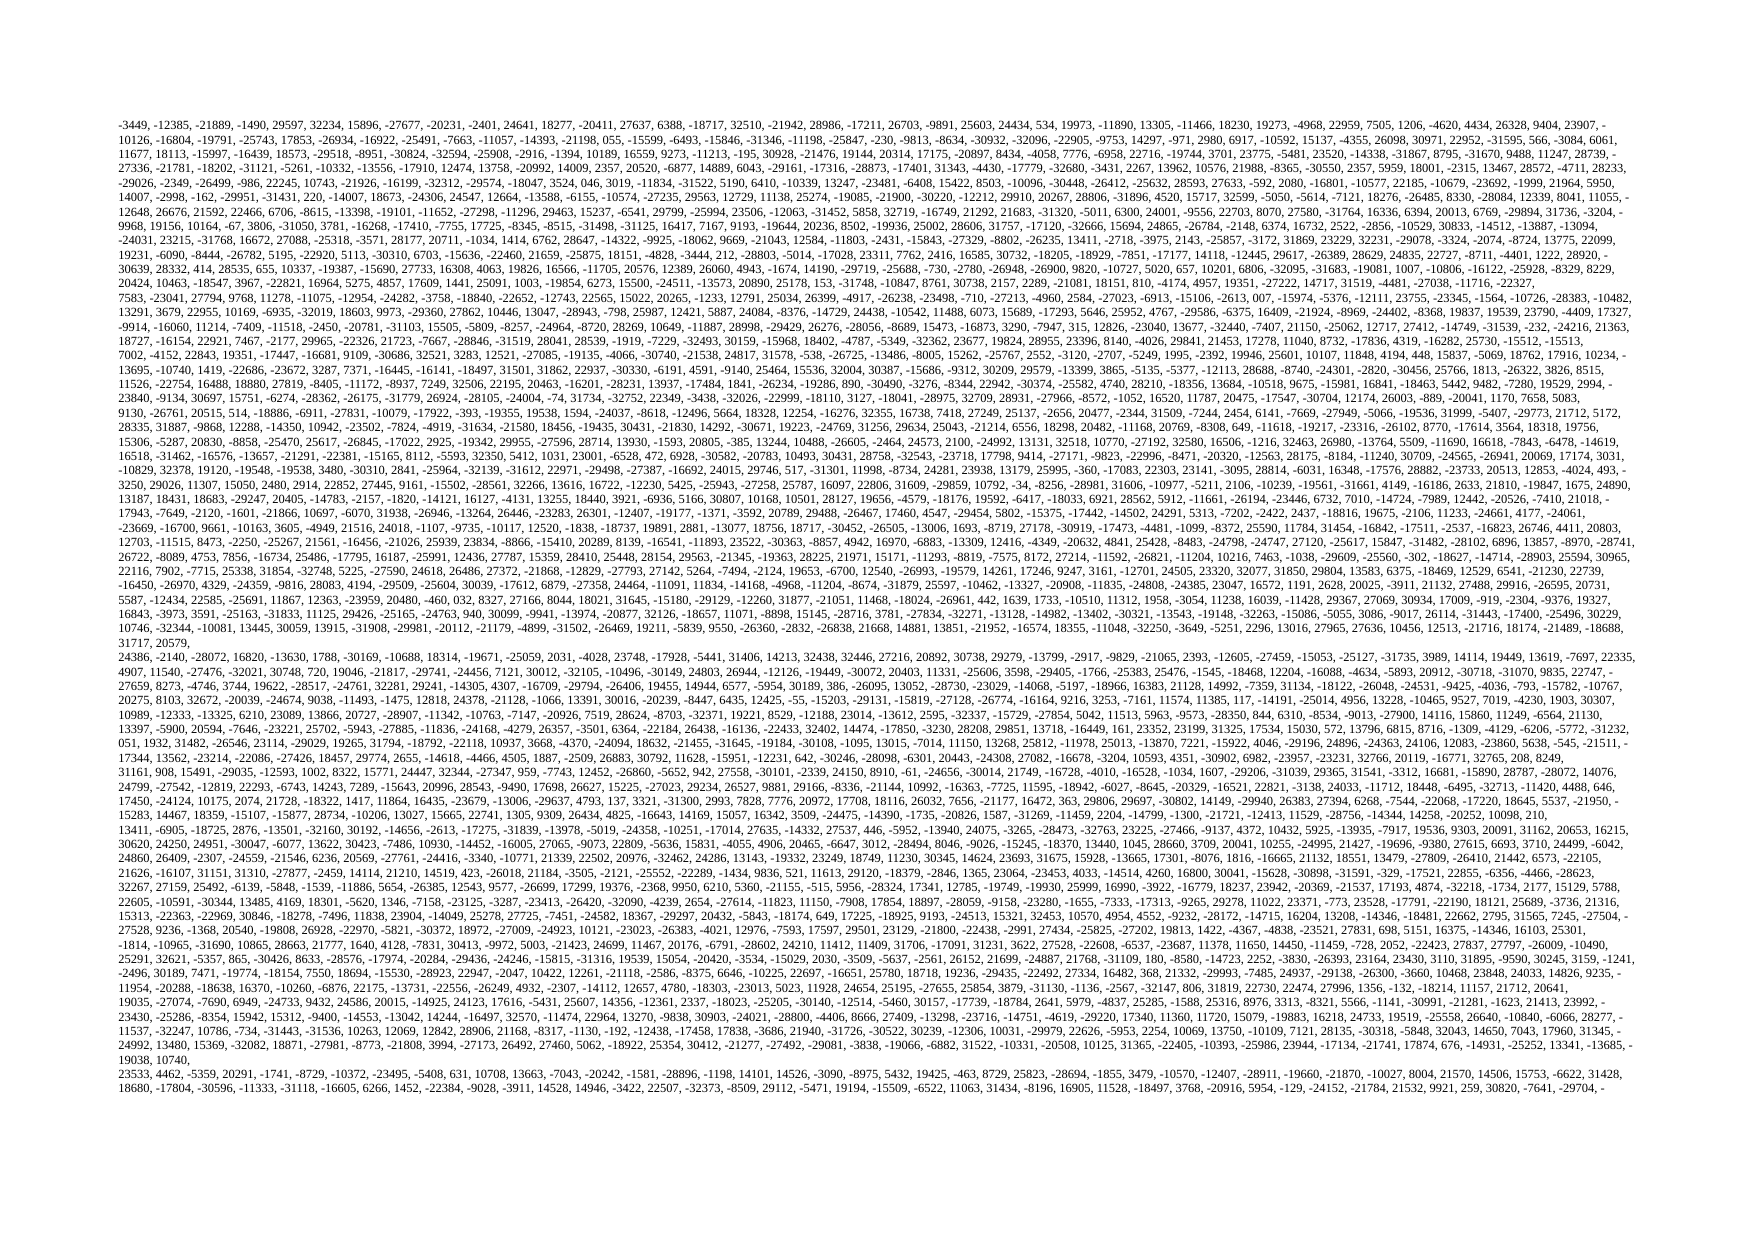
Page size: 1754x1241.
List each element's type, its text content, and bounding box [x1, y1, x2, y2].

text 13411, -6905, -18725, 2876, -13501, -32160, 30192, -14656, -2613, -17275, -31839, -13978, -5019, -24358, -10251, -17014, 27635, -14332, 27537, 446, -5952, -13940, 24075, -3265, -28473, -32763, 23225, -27466, -9137, 4372, 10432, 5925, -13935, -7917, 19536, 9303, 20091, 31162, 20653, 16215, 30620, 24250, 24951, -30047, -6077, 13622, 30423, -7486, 10930, -14452, -16005, 27065, -9073, 22809, -5636, 15831, -4055, 4906, 20465, -6647, 3012, -28494, 8046, -9026, -15245, -18370, 13440, 1045, 28660, 3709, 20041, 10255, -24995, 21427, -19696, -9380, 27615, 6693, 3710, 24499, -6042, 24860, 26409, -2307, -24559, -21546, 6236, 20569, -27761, -24416, -3340, -10771, 21339, 22502, 20976, -32462, 24286, 13143, -19332, 23249, 18749, 11230, 30345, 14624, 23693, 31675, 15928, -13665, 17301, -8076, 1816, -16665, 21132, 18551, 13479, -27809, -26410, 21442, 6573, -22105, 21626, -16107, 31151, 31310, -27877, -2459, 14114, 21210, 14519, 423, -26018, 21184, -3505, -2121, -25552, -22289, -1434, 9836, 521, 11613, 29120, -18379, -2846, 1365, 23064, -23453, 4033, -14514, 4260, 16800, 30041, -15628, -30898, -31591, -329, -17521, 22855, -6356, -4466, -28623, [118, 822, 1635, 880]
text 31161, 908, 15491, -29035, -12593, 1002, 8322, 15771, 24447, 32344, -27347, 959, -7743, 12452, -26860, -5652, 942, 27558, -30101, -2339, 24150, 8910, -61, -24656, -30014, 21749, -16728, -4010, -16528, -1034, 1607, -29206, -31039, 29365, 31541, -3312, 16681, -15890, 28787, -28072, 14076, 24799, -27542, -12819, 22293, -6743, 14243, 7289, -15643, 20996, 28543, -9490, 17698, 26627, 15225, -27023, 29234, 26527, 9881, 29166, -8336, -21144, 10992, -16363, -7725, 11595, -18942, -6027, -8645, -20329, -16521, 22821, -3138, 24033, -11712, 18448, -6495, -32713, -11420, 4488, 646, 17450, -24124, 10175, 2074, 21728, -18322, 1417, 11864, 16435, -23679, -13006, -29637, 4793, 137, 3321, -31300, 2993, 7828, 7776, 20972, 17708, 18116, 26032, 7656, -21177, 16472, 363, 29806, 29697, -30802, 14149, -29940, 26383, 27394, 6268, -7544, -22068, -17220, 18645, 5537, -21950, -15283, 14467, 18359, -15107, -15877, 28734, -10206, 13027, 15665, 22741, 1305, 9309, 26434, 4825, -16643, 14169, 15057, 16342, 3509, -24475, -14390, -1735, -20826, 1587, -31269, -11459, 2204, -14799, -1300, -21721, -12413, 11529, -28756, -14344, 14258, -20252, 10098, 210, [118, 765, 1635, 822]
text 32267, 27159, 25492, -6139, -5848, -1539, -11886, 5654, -26385, 12543, 9577, -26699, 17299, 19376, -2368, 9950, 6210, 5360, -21155, -515, 5956, -28324, 17341, 12785, -19749, -19930, 25999, 16990, -3922, -16779, 18237, 23942, -20369, -21537, 17193, 4874, -32218, -1734, 2177, 15129, 5788, 22605, -10591, -30344, 13485, 4169, 18301, -5620, 1346, -7158, -23125, -3287, -23413, -26420, -32090, -4239, 2654, -27614, -11823, 11150, -7908, 17854, 18897, -28059, -9158, -23280, -1655, -7333, -17313, -9265, 29278, 11022, 23371, -773, 23528, -17791, -22190, 18121, 25689, -3736, 21316, 15313, -22363, -22969, 30846, -18278, -7496, 11838, 23904, -14049, 25278, 27725, -7451, -24582, 18367, -29297, 20432, -5843, -18174, 649, 17225, -18925, 9193, -24513, 15321, 32453, 10570, 4954, 4552, -9232, -28172, -14715, 16204, 13208, -14346, -18481, 22662, 2795, 31565, 7245, -27504, -27528, 9236, -1368, 20540, -19808, 26928, -22970, -5821, -30372, 18972, -27009, -24923, 10121, -23023, -26383, -4021, 12976, -7593, 17597, 29501, 23129, -21800, -22438, -2991, 27434, -25825, -27202, 19813, 1422, -4367, -4838, -23521, 27831, 698, 5151, 16375, -14346, 16103, 25301, [118, 880, 1635, 937]
text -3449, -12385, -21889, -1490, 29597, 32234, 15896, -27677, -20231, -2401, 24641, 18277, -20411, 27637, 6388, -18717, 32510, -21942, 28986, -17211, 26703, -9891, 25603, 24434, 534, 19973, -11890, 13305, -11466, 18230, 19273, -4968, 22959, 7505, 1206, -4620, 4434, 26328, 9404, 23907, -10126, -16804, -19791, -25743, 17853, -26934, -16922, -25491, -7663, -11057, -14393, -21198, 055, -15599, -6493, -15846, -31346, -11198, -25847, -230, -9813, -8634, -30932, -32096, -22905, -9753, 14297, -971, 2980, 6917, -10592, 15137, -4355, 26098, 30971, 22952, -31595, 566, -3084, 6061, 11677, 18113, -15997, -16439, 18573, -29518, -8951, -30824, -32594, -25908, -2916, -1394, 10189, 16559, 9273, -11213, -195, 30928, -21476, 19144, 20314, 17175, -20897, 8434, -4058, 7776, -6958, 22716, -19744, 3701, 23775, -5481, 23520, -14338, -31867, 8795, -31670, 9488, 11247, 28739, -27336, -21781, -18202, -31121, -5261, -10332, -13556, -17910, 12474, 13758, -20992, 14009, 2357, 20520, -6877, 14889, 6043, -29161, -17316, -28873, -17401, 31343, -4430, -17779, -32680, -3431, 2267, 13962, 10576, 21988, -8365, -30550, 2357, 5959, 18001, -2315, 13467, 28572, -4711, 28233, [118, 118, 1635, 176]
text 24386, -2140, -28072, 16820, -13630, 1788, -30169, -10688, 18314, -19671, -25059, 2031, -4028, 23748, -17928, -5441, 31406, 14213, 32438, 32446, 27216, 20892, 30738, 29279, -13799, -2917, -9829, -21065, 2393, -12605, -27459, -15053, -25127, -31735, 3989, 14114, 19449, 13619, -7697, 22335, 4907, 11540, -27476, -32021, 30748, 720, 19046, -21817, -29741, -24456, 7121, 30012, -32105, -10496, -30149, 24803, 26944, -12126, -19449, -30072, 20403, 11331, -25606, 3598, -29405, -1766, -25383, 25476, -1545, -18468, 12204, -16088, -4634, -5893, 20912, -30718, -31070, 9835, 22747, -27659, 8273, -4746, 3744, 19622, -28517, -24761, 32281, 29241, -14305, 4307, -16709, -29794, -26406, 19455, 14944, 6577, -5954, 30189, 386, -26095, 13052, -28730, -23029, -14068, -5197, -18966, 16383, 21128, 14992, -7359, 31134, -18122, -26048, -24531, -9425, -4036, -793, -15782, -10767, 20275, 8103, 32672, -20039, -24674, 9038, -11493, -1475, 12818, 24378, -21128, -1066, 13391, 30016, -20239, -8447, 6435, 12425, -55, -15203, -29131, -15819, -27128, -26774, -16164, 9216, 3253, -7161, 11574, 11385, 117, -14191, -25014, 4956, 13228, -10465, 9527, 7019, -4230, 1903, 30307, [118, 650, 1635, 707]
text -16450, -26970, 4329, -24359, -9816, 28083, 4194, -29509, -25604, 30039, -17612, 6879, -27358, 24464, -11091, 11834, -14168, -4968, -11204, -8674, -31879, 25597, -10462, -13327, -20908, -11835, -24808, -24385, 23047, 16572, 1191, 2628, 20025, -3911, 21132, 27488, 29916, -26595, 20731, 5587, -12434, 22585, -25691, 11867, 12363, -23959, 20480, -460, 032, 8327, 27166, 8044, 18021, 31645, -15180, -29129, -12260, 31877, -21051, 11468, -18024, -26961, 442, 1639, 1733, -10510, 11312, 1958, -3054, 11238, 16039, -11428, 29367, 27069, 30934, 17009, -919, -2304, -9376, 19327, 16843, -3973, 3591, -25163, -31833, 11125, 29426, -25165, -24763, 940, 30099, -9941, -13974, -20877, 32126, -18657, 11071, -8898, 15145, -28716, 3781, -27834, -32271, -13128, -14982, -13402, -30321, -13543, -19148, -32263, -15086, -5055, 3086, -9017, 26114, -31443, -17400, -25496, 30229, 10746, -32344, -10081, 13445, 30059, 13915, -31908, -29981, -20112, -21179, -4899, -31502, -26469, 19211, -5839, 9550, -26360, -2832, -26838, 21668, 14881, 13851, -21952, -16574, 18355, -11048, -32250, -3649, -5251, 2296, 13016, 27965, 27636, 10456, 12513, -21716, 18174, -21489, -18688, 31717, 20579, [118, 578, 1635, 650]
text -29026, -2349, -26499, -986, 22245, 10743, -21926, -16199, -32312, -29574, -18047, 3524, 046, 3019, -11834, -31522, 5190, 6410, -10339, 13247, -23481, -6408, 15422, 8503, -10096, -30448, -26412, -25632, 28593, 27633, -592, 2080, -16801, -10577, 22185, -10679, -23692, -1999, 21964, 5950, 14007, -2998, -162, -29951, -31431, 220, -14007, 18673, -24306, 24547, 12664, -13588, -6155, -10574, -27235, 29563, 12729, 11138, 25274, -19085, -21900, -30220, -12212, 29910, 20267, 28806, -31896, 4520, 15717, 32599, -5050, -5614, -7121, 18276, -26485, 8330, -28084, 12339, 8041, 11055, -12648, 26676, 21592, 22466, 6706, -8615, -13398, -19101, -11652, -27298, -11296, 29463, 15237, -6541, 29799, -25994, 23506, -12063, -31452, 5858, 32719, -16749, 21292, 21683, -31320, -5011, 6300, 24001, -9556, 22703, 8070, 27580, -31764, 16336, 6394, 20013, 6769, -29894, 31736, -3204, -9968, 19156, 10164, -67, 3806, -31050, 3781, -16268, -17410, -7755, 17725, -8345, -8515, -31498, -31125, 16417, 7167, 9193, -19644, 20236, 8502, -19936, 25002, 28606, 31757, -17120, -32666, 15694, 24865, -26784, -2148, 6374, 16732, 2522, -2856, -10529, 30833, -14512, -13887, -13094, [118, 176, 1635, 233]
text 7002, -4152, 22843, 19351, -17447, -16681, 9109, -30686, 32521, 3283, 12521, -27085, -19135, -4066, -30740, -21538, 24817, 31578, -538, -26725, -13486, -8005, 15262, -25767, 2552, -3120, -2707, -5249, 1995, -2392, 19946, 25601, 10107, 11848, 4194, 448, 15837, -5069, 18762, 17916, 10234, -13695, -10740, 1419, -22686, -23672, 3287, 7371, -16445, -16141, -18497, 31501, 31862, 22937, -30330, -6191, 4591, -9140, 25464, 15536, 32004, 30387, -15686, -9312, 30209, 29579, -13399, 3865, -5135, -5377, -12113, 28688, -8740, -24301, -2820, -30456, 25766, 1813, -26322, 3826, 8515, 11526, -22754, 16488, 18880, 27819, -8405, -11172, -8937, 7249, 32506, 22195, 20463, -16201, -28231, 13937, -17484, 1841, -26234, -19286, 890, -30490, -3276, -8344, 22942, -30374, -25582, 4740, 28210, -18356, 13684, -10518, 9675, -15981, 16841, -18463, 5442, 9482, -7280, 19529, 2994, -23840, -9134, 30697, 15751, -6274, -28362, -26175, -31779, 26924, -28105, -24004, -74, 31734, -32752, 22349, -3438, -32026, -22999, -18110, 3127, -18041, -28975, 32709, 28931, -27966, -8572, -1052, 16520, 11787, 20475, -17547, -30704, 12174, 26003, -889, -20041, 1170, 7658, 5083, [118, 348, 1635, 406]
text -10829, 32378, 19120, -19548, -19538, 3480, -30310, 2841, -25964, -32139, -31612, 22971, -29498, -27387, -16692, 24015, 29746, 517, -31301, 11998, -8734, 24281, 23938, 13179, 25995, -360, -17083, 22303, 23141, -3095, 28814, -6031, 16348, -17576, 28882, -23733, 20513, 12853, -4024, 493, -3250, 29026, 11307, 15050, 2480, 2914, 22852, 27445, 9161, -15502, -28561, 32266, 13616, 16722, -12230, 5425, -25943, -27258, 25787, 16097, 22806, 31609, -29859, 10792, -34, -8256, -28981, 31606, -10977, -5211, 2106, -10239, -19561, -31661, 4149, -16186, 2633, 21810, -19847, 1675, 24890, 13187, 18431, 18683, -29247, 20405, -14783, -2157, -1820, -14121, 16127, -4131, 13255, 18440, 3921, -6936, 5166, 30807, 10168, 10501, 28127, 19656, -4579, -18176, 19592, -6417, -18033, 6921, 28562, 5912, -11661, -26194, -23446, 6732, 7010, -14724, -7989, 12442, -20526, -7410, 21018, -17943, -7649, -2120, -1601, -21866, 10697, -6070, 31938, -26946, -13264, 26446, -23283, 26301, -12407, -19177, -1371, -3592, 20789, 29488, -26467, 17460, 4547, -29454, 5802, -15375, -17442, -14502, 24291, 5313, -7202, -2422, 2437, -18816, 19675, -2106, 11233, -24661, 4177, -24061, [118, 463, 1635, 521]
text -23669, -16700, 9661, -10163, 3605, -4949, 21516, 24018, -1107, -9735, -10117, 12520, -1838, -18737, 19891, 2881, -13077, 18756, 18717, -30452, -26505, -13006, 1693, -8719, 27178, -30919, -17473, -4481, -1099, -8372, 25590, 11784, 31454, -16842, -17511, -2537, -16823, 26746, 4411, 20803, 12703, -11515, 8473, -2250, -25267, 21561, -16456, -21026, 25939, 23834, -8866, -15410, 20289, 8139, -16541, -11893, 23522, -30363, -8857, 4942, 16970, -6883, -13309, 12416, -4349, -20632, 4841, 25428, -8483, -24798, -24747, 27120, -25617, 15847, -31482, -28102, 6896, 13857, -8970, -28741, 26722, -8089, 4753, 7856, -16734, 25486, -17795, 16187, -25991, 12436, 27787, 15359, 28410, 25448, 28154, 29563, -21345, -19363, 28225, 21971, 15171, -11293, -8819, -7575, 8172, 27214, -11592, -26821, -11204, 10216, 7463, -1038, -29609, -25560, -302, -18627, -14714, -28903, 25594, 30965, 22116, 7902, -7715, 25338, 31854, -32748, 5225, -27590, 24618, 26486, 27372, -21868, -12829, -27793, 27142, 5264, -7494, -2124, 19653, -6700, 12540, -26993, -19579, 14261, 17246, 9247, 3161, -12701, 24505, 23320, 32077, 31850, 29804, 13583, 6375, -18469, 12529, 6541, -21230, 22739, [118, 521, 1635, 578]
text 7583, -23041, 27794, 9768, 11278, -11075, -12954, -24282, -3758, -18840, -22652, -12743, 22565, 15022, 20265, -1233, 12791, 25034, 26399, -4917, -26238, -23498, -710, -27213, -4960, 2584, -27023, -6913, -15106, -2613, 007, -15974, -5376, -12111, 23755, -23345, -1564, -10726, -28383, -10482, 13291, 3679, 22955, 10169, -6935, -32019, 18603, 9973, -29360, 27862, 10446, 13047, -28943, -798, 25987, 12421, 5887, 24084, -8376, -14729, 24438, -10542, 11488, 6073, 15689, -17293, 5646, 25952, 4767, -29586, -6375, 16409, -21924, -8969, -24402, -8368, 19837, 19539, 23790, -4409, 17327, -9914, -16060, 11214, -7409, -11518, -2450, -20781, -31103, 15505, -5809, -8257, -24964, -8720, 28269, 10649, -11887, 28998, -29429, 26276, -28056, -8689, 15473, -16873, 3290, -7947, 315, 12826, -23040, 13677, -32440, -7407, 21150, -25062, 12717, 27412, -14749, -31539, -232, -24216, 21363, 18727, -16154, 22921, 7467, -2177, 29965, -22326, 21723, -7667, -28846, -31519, 28041, 28539, -1919, -7229, -32493, 30159, -15968, 18402, -4787, -5349, -32362, 23677, 19824, 28955, 23396, 8140, -4026, 29841, 21453, 17278, 11040, 8732, -17836, 4319, -16282, 25730, -15512, -15513, [118, 291, 1635, 348]
text 10989, -12333, -13325, 6210, 23089, 13866, 20727, -28907, -11342, -10763, -7147, -20926, 7519, 28624, -8703, -32371, 19221, 8529, -12188, 23014, -13612, 2595, -32337, -15729, -27854, 5042, 11513, 5963, -9573, -28350, 844, 6310, -8534, -9013, -27900, 14116, 15860, 11249, -6564, 21130, 13397, -5900, 20594, -7646, -23221, 25702, -5943, -27885, -11836, -24168, -4279, 26357, -3501, 6364, -22184, 26438, -16136, -22433, 32402, 14474, -17850, -3230, 28208, 29851, 13718, -16449, 161, 23352, 23199, 31325, 17534, 15030, 572, 13796, 6815, 8716, -1309, -4129, -6206, -5772, -31232, 051, 1932, 31482, -26546, 23114, -29029, 19265, 31794, -18792, -22118, 10937, 3668, -4370, -24094, 18632, -21455, -31645, -19184, -30108, -1095, 13015, -7014, 11150, 13268, 25812, -11978, 25013, -13870, 7221, -15922, 4046, -29196, 24896, -24363, 24106, 12083, -23860, 5638, -545, -21511, -17344, 13562, -23214, -22086, -27426, 18457, 29774, 2655, -14618, -4466, 4505, 1887, -2509, 26883, 30792, 11628, -15951, -12231, 642, -30246, -28098, -6301, 20443, -24308, 27082, -16678, -3204, 10593, 4351, -30902, 6982, -23957, -23231, 32766, 20119, -16771, 32765, 208, 8249, [118, 707, 1635, 765]
text 19035, -27074, -7690, 6949, -24733, 9432, 24586, 20015, -14925, 24123, 17616, -5431, 25607, 14356, -12361, 2337, -18023, -25205, -30140, -12514, -5460, 30157, -17739, -18784, 2641, 5979, -4837, 25285, -1588, 25316, 8976, 3313, -8321, 5566, -1141, -30991, -21281, -1623, 21413, 23992, -23430, -25286, -8354, 15942, 15312, -9400, -14553, -13042, 14244, -16497, 32570, -11474, 22964, 13270, -9838, 30903, -24021, -28800, -4406, 8666, 27409, -13298, -23716, -14751, -4619, -29220, 17340, 11360, 11720, 15079, -19883, 16218, 24733, 19519, -25558, 26640, -10840, -6066, 28277, -11537, -32247, 10786, -734, -31443, -31536, 10263, 12069, 12842, 28906, 21168, -8317, -1130, -192, -12438, -17458, 17838, -3686, 21940, -31726, -30522, 30239, -12306, 10031, -29979, 22626, -5953, 2254, 10069, 13750, -10109, 7121, 28135, -30318, -5848, 32043, 14650, 7043, 17960, 31345, -24992, 13480, 15369, -32082, 18871, -27981, -8773, -21808, 3994, -27173, 26492, 27460, 5062, -18922, 25354, 30412, -21277, -27492, -29081, -3838, -19066, -6882, 31522, -10331, -20508, 10125, 31365, -22405, -10393, -25986, 23944, -17134, -21741, 17874, 676, -14931, -25252, 13341, -13685, -19038, 10740, [118, 995, 1635, 1067]
text 9130, -26761, 20515, 514, -18886, -6911, -27831, -10079, -17922, -393, -19355, 19538, 1594, -24037, -8618, -12496, 5664, 18328, 12254, -16276, 32355, 16738, 7418, 27249, 25137, -2656, 20477, -2344, 31509, -7244, 2454, 6141, -7669, -27949, -5066, -19536, 31999, -5407, -29773, 21712, 5172, 28335, 31887, -9868, 12288, -14350, 10942, -23502, -7824, -4919, -31634, -21580, 18456, -19435, 30431, -21830, 14292, -30671, 19223, -24769, 31256, 29634, 25043, -21214, 6556, 18298, 20482, -11168, 20769, -8308, 649, -11618, -19217, -23316, -26102, 8770, -17614, 3564, 18318, 19756, 15306, -5287, 20830, -8858, -25470, 25617, -26845, -17022, 2925, -19342, 29955, -27596, 28714, 13930, -1593, 20805, -385, 13244, 10488, -26605, -2464, 24573, 2100, -24992, 13131, 32518, 10770, -27192, 32580, 16506, -1216, 32463, 26980, -13764, 5509, -11690, 16618, -7843, -6478, -14619, 16518, -31462, -16576, -13657, -21291, -22381, -15165, 8112, -5593, 32350, 5412, 1031, 23001, -6528, 472, 6928, -30582, -20783, 10493, 30431, 28758, -32543, -23718, 17798, 9414, -27171, -9823, -22996, -8471, -20320, -12563, 28175, -8184, -11240, 30709, -24565, -26941, 20069, 17174, 3031, [118, 406, 1635, 463]
text -24031, 23215, -31768, 16672, 27088, -25318, -3571, 28177, 20711, -1034, 1414, 6762, 28647, -14322, -9925, -18062, 9669, -21043, 12584, -11803, -2431, -15843, -27329, -8802, -26235, 13411, -2718, -3975, 2143, -25857, -3172, 31869, 23229, 32231, -29078, -3324, -2074, -8724, 13775, 22099, 19231, -6090, -8444, -26782, 5195, -22920, 5113, -30310, 6703, -15636, -22460, 21659, -25875, 18151, -4828, -3444, 212, -28803, -5014, -17028, 23311, 7762, 2416, 16585, 30732, -18205, -18929, -7851, -17177, 14118, -12445, 29617, -26389, 28629, 24835, 22727, -8711, -4401, 1222, 28920, -30639, 28332, 414, 28535, 655, 10337, -19387, -15690, 27733, 16308, 4063, 19826, 16566, -11705, 20576, 12389, 26060, 4943, -1674, 14190, -29719, -25688, -730, -2780, -26948, -26900, 9820, -10727, 5020, 657, 10201, 6806, -32095, -31683, -19081, 1007, -10806, -16122, -25928, -8329, 8229, 20424, 10463, -18547, 3967, -22821, 16964, 5275, 4857, 17609, 1441, 25091, 1003, -19854, 6273, 15500, -24511, -13573, 20890, 25178, 153, -31748, -10847, 8761, 30738, 2157, 2289, -21081, 18151, 810, -4174, 4957, 19351, -27222, 14717, 31519, -4481, -27038, -11716, -22327, [118, 233, 1635, 291]
text -1814, -10965, -31690, 10865, 28663, 21777, 1640, 4128, -7831, 30413, -9972, 5003, -21423, 24699, 11467, 20176, -6791, -28602, 24210, 11412, 11409, 31706, -17091, 31231, 3622, 27528, -22608, -6537, -23687, 11378, 11650, 14450, -11459, -728, 2052, -22423, 27837, 27797, -26009, -10490, 25291, 32621, -5357, 865, -30426, 8633, -28576, -17974, -20284, -29436, -24246, -15815, -31316, 19539, 15054, -20420, -3534, -15029, 2030, -3509, -5637, -2561, 26152, 21699, -24887, 21768, -31109, 180, -8580, -14723, 2252, -3830, -26393, 23164, 23430, 3110, 31895, -9590, 30245, 3159, -1241, -2496, 30189, 7471, -19774, -18154, 7550, 18694, -15530, -28923, 22947, -2047, 10422, 12261, -21118, -2586, -8375, 6646, -10225, 22697, -16651, 25780, 18718, 19236, -29435, -22492, 27334, 16482, 368, 21332, -29993, -7485, 24937, -29138, -26300, -3660, 10468, 23848, 24033, 14826, 9235, -11954, -20288, -18638, 16370, -10260, -6876, 22175, -13731, -22556, -26249, 4932, -2307, -14112, 12657, 4780, -18303, -23013, 5023, 11928, 24654, 25195, -27655, 25854, 3879, -31130, -1136, -2567, -32147, 806, 31819, 22730, 22474, 27996, 1356, -132, -18214, 11157, 21712, 20641, [118, 937, 1635, 995]
text 23533, 4462, -5359, 20291, -1741, -8729, -10372, -23495, -5408, 631, 10708, 13663, -7043, -20242, -1581, -28896, -1198, 14101, 14526, -3090, -8975, 5432, 19425, -463, 8729, 25823, -28694, -1855, 3479, -10570, -12407, -28911, -19660, -21870, -10027, 8004, 21570, 14506, 15753, -6622, 31428, 18680, -17804, -30596, -11333, -31118, -16605, 6266, 1452, -22384, -9028, -3911, 14528, 14946, -3422, 22507, -32373, -8509, 29112, -5471, 19194, -15509, -6522, 11063, 31434, -8196, 16905, 11528, -18497, 3768, -20916, 5954, -129, -24152, -21784, 21532, 9921, 259, 30820, -7641, -29704, [118, 1067, 1635, 1096]
